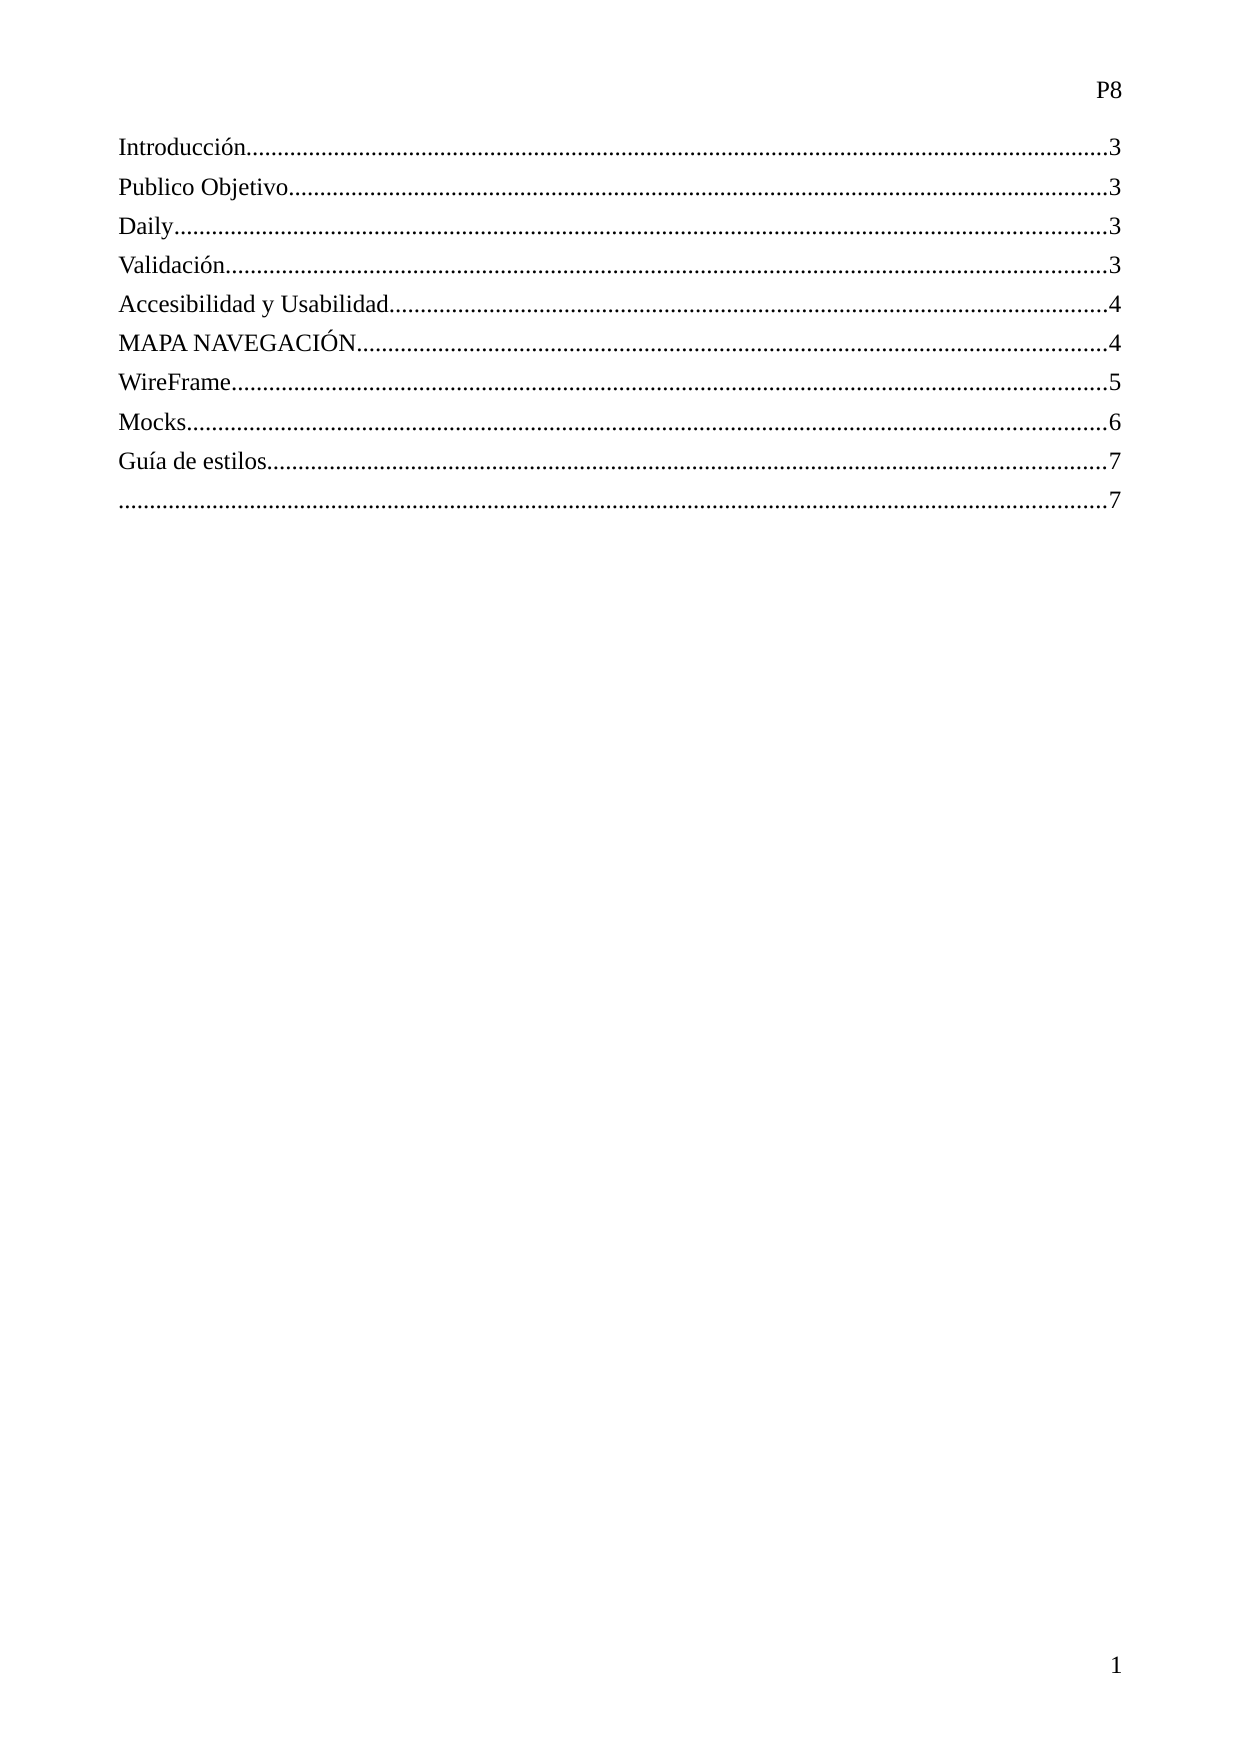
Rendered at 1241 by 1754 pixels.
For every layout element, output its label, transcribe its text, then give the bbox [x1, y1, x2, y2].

text Publico Objetivo 3 [118, 172, 1122, 200]
text Validación 3 [118, 250, 1122, 279]
text Daily 3 [118, 211, 1122, 239]
text MAPA NAVEGACIÓN 4 [118, 328, 1122, 357]
text WireFrame 5 [118, 367, 1122, 396]
text Mocks 6 [118, 407, 1122, 435]
text Accesibilidad y Usabilidad 4 [118, 289, 1122, 318]
text Guía de estilos 7 [118, 446, 1122, 474]
text 7 [118, 485, 1122, 514]
text Introducción 3 [118, 132, 1122, 161]
